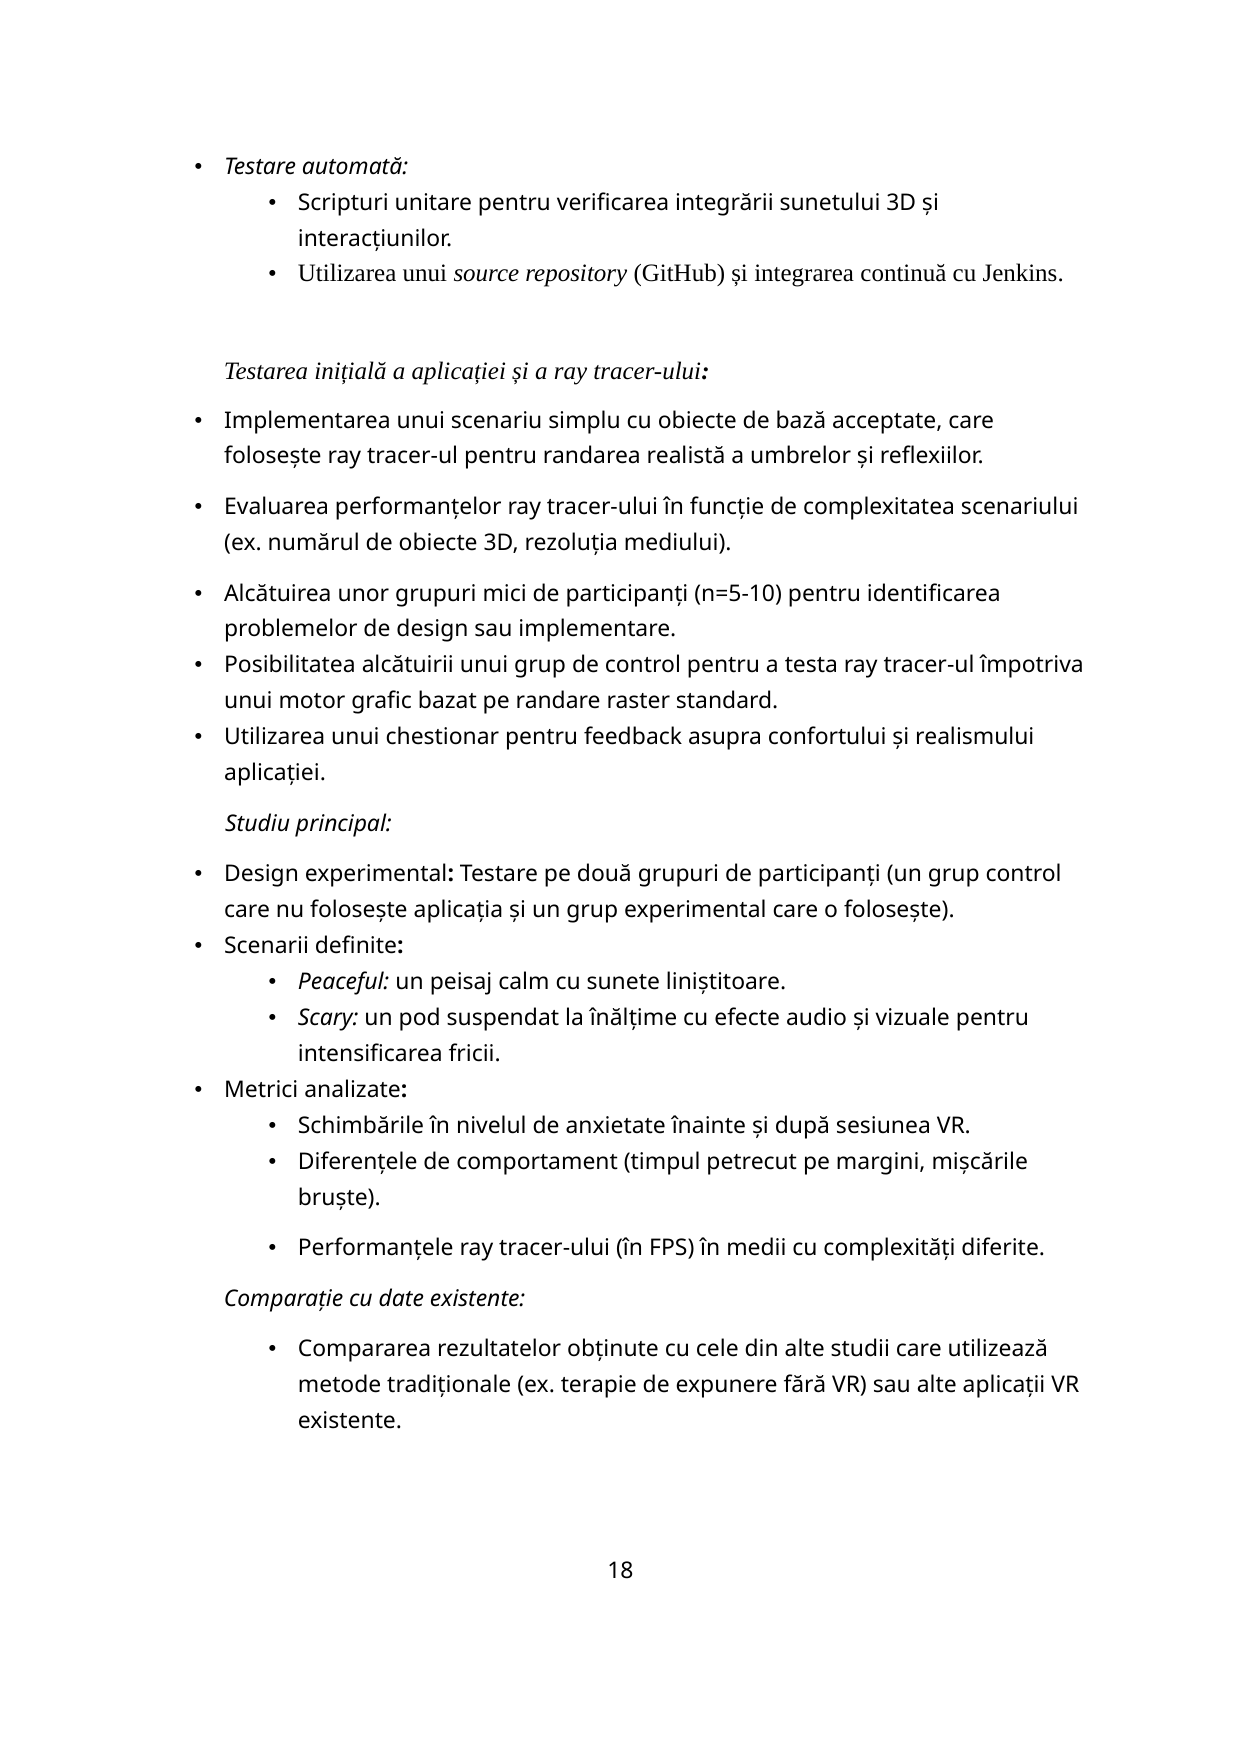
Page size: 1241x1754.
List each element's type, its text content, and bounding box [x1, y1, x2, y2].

list Utilizarea unui source repository (GitHub) și integrarea continuă cu Jenkins. [268, 258, 1090, 287]
list Implementarea unui scenariu simplu cu obiecte de bază acceptate, care folosește ray tracer-ul pentru randarea realistă a umbrelor și reflexiilor. [194, 403, 1090, 471]
list Studiu principal: [196, 807, 1090, 838]
list Design experimental: Testare pe două grupuri de participanți (un grup control care nu folosește aplicația și un grup experimental care o folosește). [194, 857, 1090, 924]
list Scripturi unitare pentru verificarea integrării sunetului 3D și interacțiunilor. [268, 186, 1090, 253]
list Posibilitatea alcătuirii unui grup de control pentru a testa ray tracer-ul împotriva unui motor grafic bazat pe randare raster standard. [194, 648, 1090, 716]
list Diferențele de comportament (timpul petrecut pe margini, mișcările bruște). [268, 1145, 1090, 1212]
list Compararea rezultatelor obținute cu cele din alte studii care utilizează metode tradiționale (ex. terapie de expunere fără VR) sau alte aplicații VR existente. [268, 1332, 1090, 1435]
list Schimbările în nivelul de anxietate înainte și după sesiunea VR. [268, 1109, 1090, 1140]
text Comparație cu date existente: [150, 1282, 1090, 1313]
list Metrici analizate: [194, 1073, 1090, 1104]
list Scenarii definite: [194, 929, 1090, 960]
text Testarea inițială a aplicației și a ray tracer-ului: [150, 356, 1090, 384]
list Performanțele ray tracer-ului (în FPS) în medii cu complexități diferite. [268, 1231, 1090, 1262]
list Scary: un pod suspendat la înălțime cu efecte audio și vizuale pentru intensificarea fricii. [268, 1001, 1090, 1068]
list Peaceful: un peisaj calm cu sunete liniștitoare. [268, 965, 1090, 996]
list Testare automată: [194, 150, 1090, 181]
list Alcătuirea unor grupuri mici de participanți (n=5-10) pentru identificarea problemelor de design sau implementare. [194, 576, 1090, 644]
list Evaluarea performanțelor ray tracer-ului în funcție de complexitatea scenariului (ex. numărul de obiecte 3D, rezoluția mediului). [194, 490, 1090, 557]
list Utilizarea unui chestionar pentru feedback asupra confortului și realismului aplicației. [194, 720, 1090, 787]
